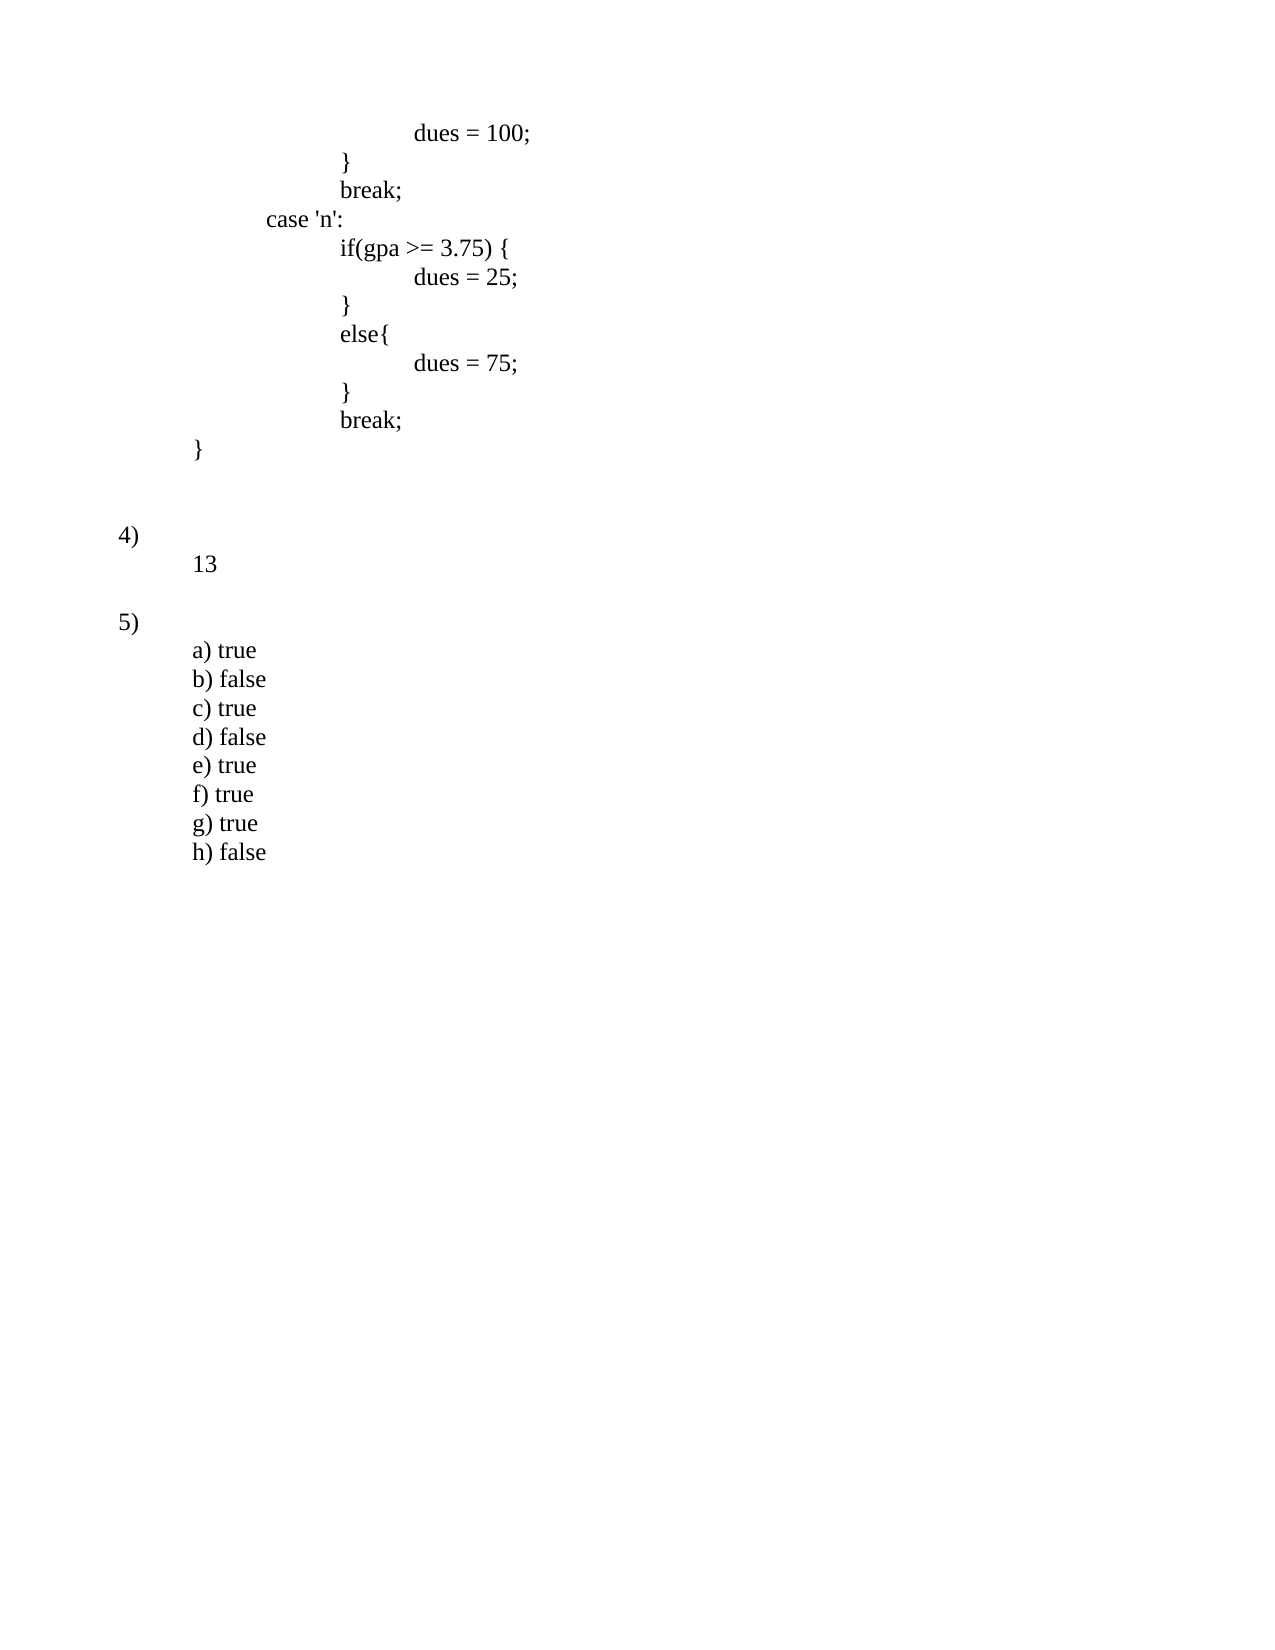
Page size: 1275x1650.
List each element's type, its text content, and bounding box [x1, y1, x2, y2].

text } [118, 147, 1157, 176]
text 13 [118, 549, 1157, 578]
text c) true [118, 693, 1157, 722]
text } [118, 291, 1157, 319]
text } [118, 377, 1157, 406]
text h) false [118, 837, 1157, 866]
text case 'n': [118, 204, 1157, 233]
text b) false [118, 664, 1157, 693]
text else{ [118, 319, 1157, 348]
text dues = 75; [118, 348, 1157, 377]
text dues = 100; [118, 118, 1157, 147]
text 5) [118, 607, 1157, 636]
text e) true [118, 751, 1157, 779]
text 4) [118, 521, 1157, 549]
text if(gpa >= 3.75) { [118, 233, 1157, 262]
text break; [118, 406, 1157, 434]
text a) true [118, 636, 1157, 664]
text dues = 25; [118, 262, 1157, 291]
text } [118, 434, 1157, 463]
text d) false [118, 722, 1157, 751]
text break; [118, 176, 1157, 204]
text f) true [118, 779, 1157, 808]
text g) true [118, 808, 1157, 837]
